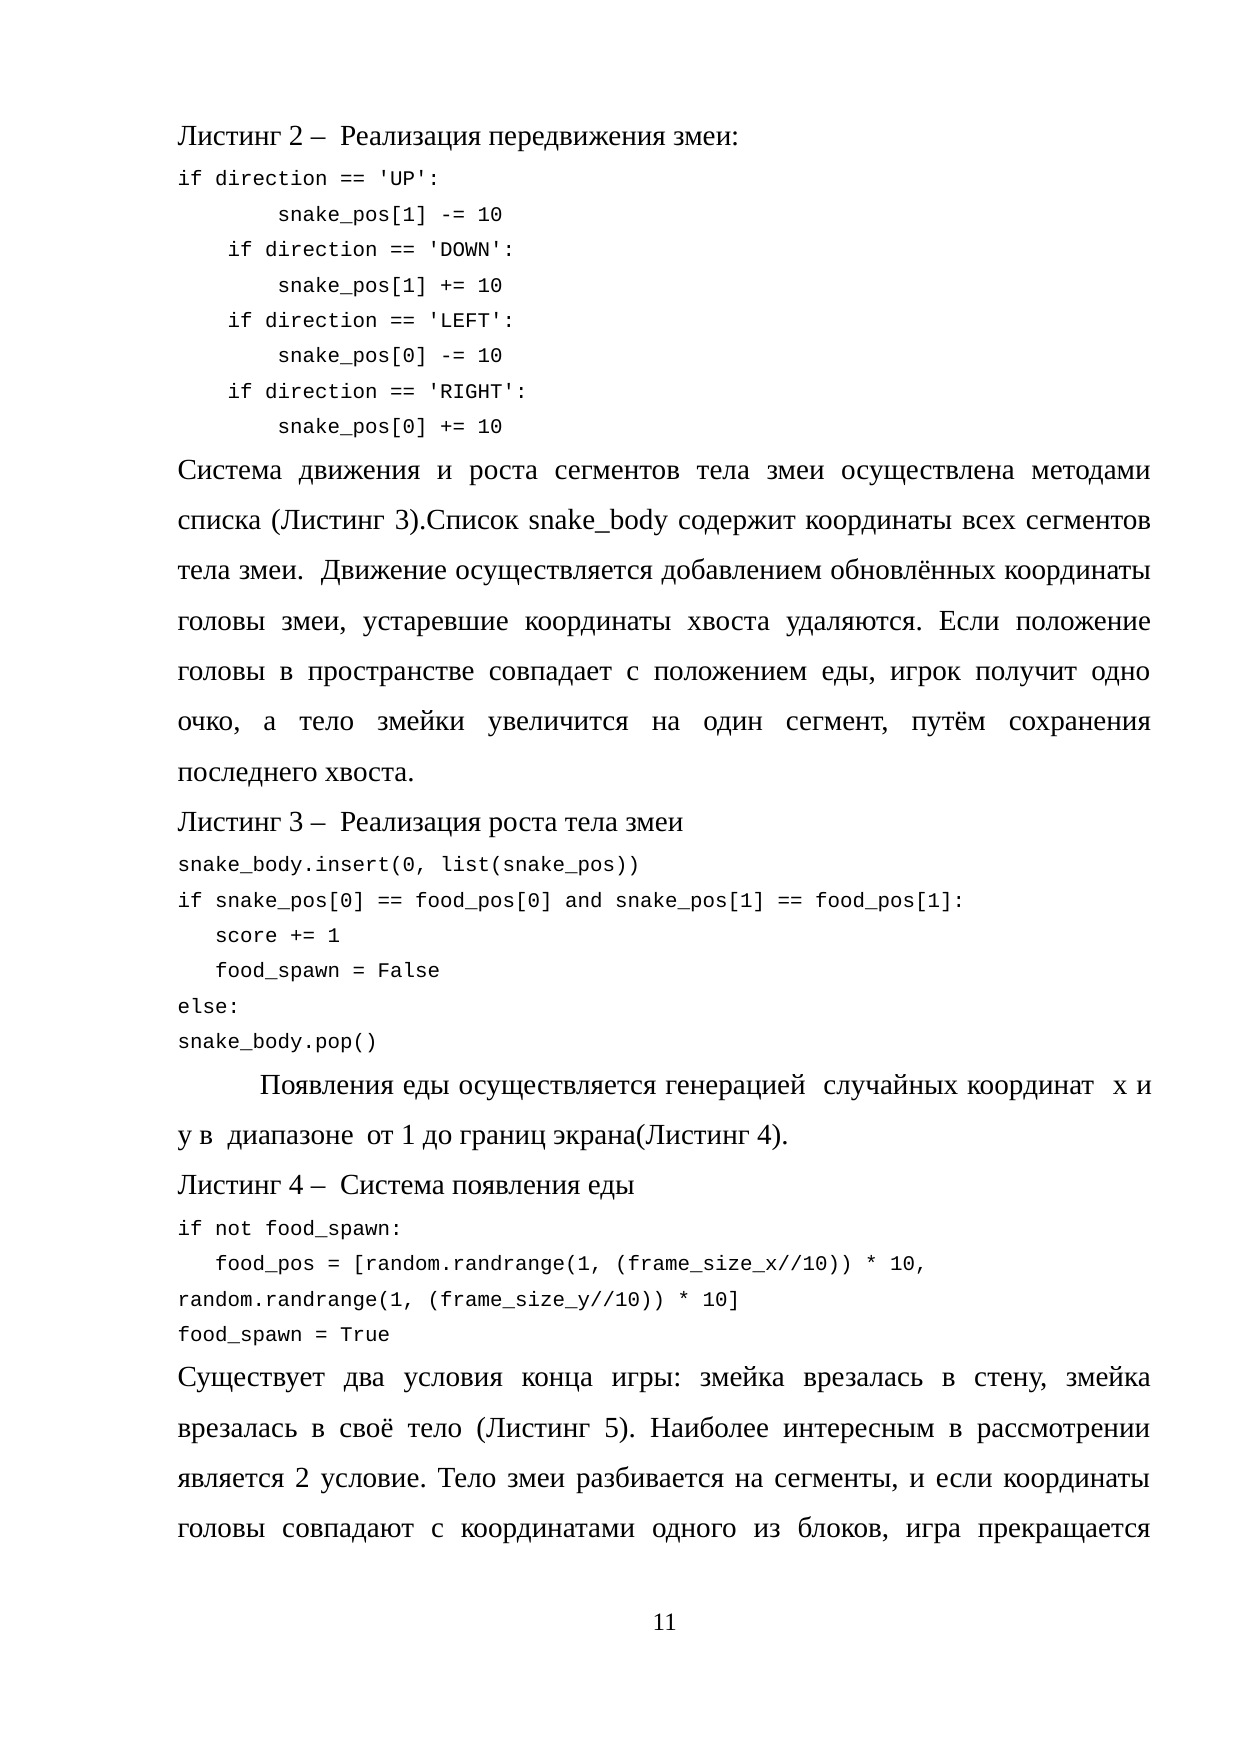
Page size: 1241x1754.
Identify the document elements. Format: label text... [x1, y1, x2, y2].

text Существует два условия конца игры: змейка врезалась в стену, змейка врезалась в своё тело (Листинг 5). Наиболее интересным в рассмотрении является 2 условие. Тело змеи разбивается на сегменты, и если координаты головы совпадают с координатами одного из блоков, игра прекращается [177, 1359, 1152, 1544]
text if direction == 'DOWN': [177, 239, 1152, 263]
text food_spawn = False [177, 961, 1152, 984]
list Реализация роста тела змеи [177, 804, 1152, 837]
text Система движения и роста сегментов тела змеи осуществлена методами списка (Листинг 3).Список snake_body содержит координаты всех сегментов тела змеи. Движение осуществляется добавлением обновлённых координаты головы змеи, устаревшие координаты хвоста удаляются. Если положение головы в пространстве совпадает с положением еды, игрок получит одно очко, а тело змейки увеличится на один сегмент, путём сохранения последнего хвоста. [177, 452, 1152, 787]
text if direction == 'RIGHT': [177, 381, 1152, 404]
text if not food_spawn: [177, 1218, 1152, 1241]
text if snake_pos[0] == food_pos[0] and snake_pos[1] == food_pos[1]: [177, 890, 1152, 913]
text snake_body.insert(0, list(snake_pos)) [177, 854, 1152, 878]
text snake_pos[1] += 10 [177, 275, 1152, 298]
text if direction == 'LEFT': [177, 310, 1152, 334]
list Реализация передвижения змеи: [177, 118, 1152, 152]
text food_pos = [random.randrange(1, (frame_size_x//10)) * 10, random.randrange(1, (frame_size_y//10)) * 10] [177, 1253, 1152, 1312]
text if direction == 'UP': [177, 168, 1152, 192]
text score += 1 [177, 925, 1152, 949]
text else: [177, 996, 1152, 1019]
text food_spawn = True [177, 1324, 1152, 1348]
list Система появления еды [177, 1167, 1152, 1201]
text snake_pos[0] -= 10 [177, 346, 1152, 369]
text snake_pos[1] -= 10 [177, 204, 1152, 227]
text snake_pos[0] += 10 [177, 416, 1152, 440]
text snake_body.pop() [177, 1031, 1152, 1055]
text Появления еды осуществляется генерацией случайных координат x и y в диапазоне от 1 до границ экрана(Листинг 4). [177, 1067, 1152, 1151]
